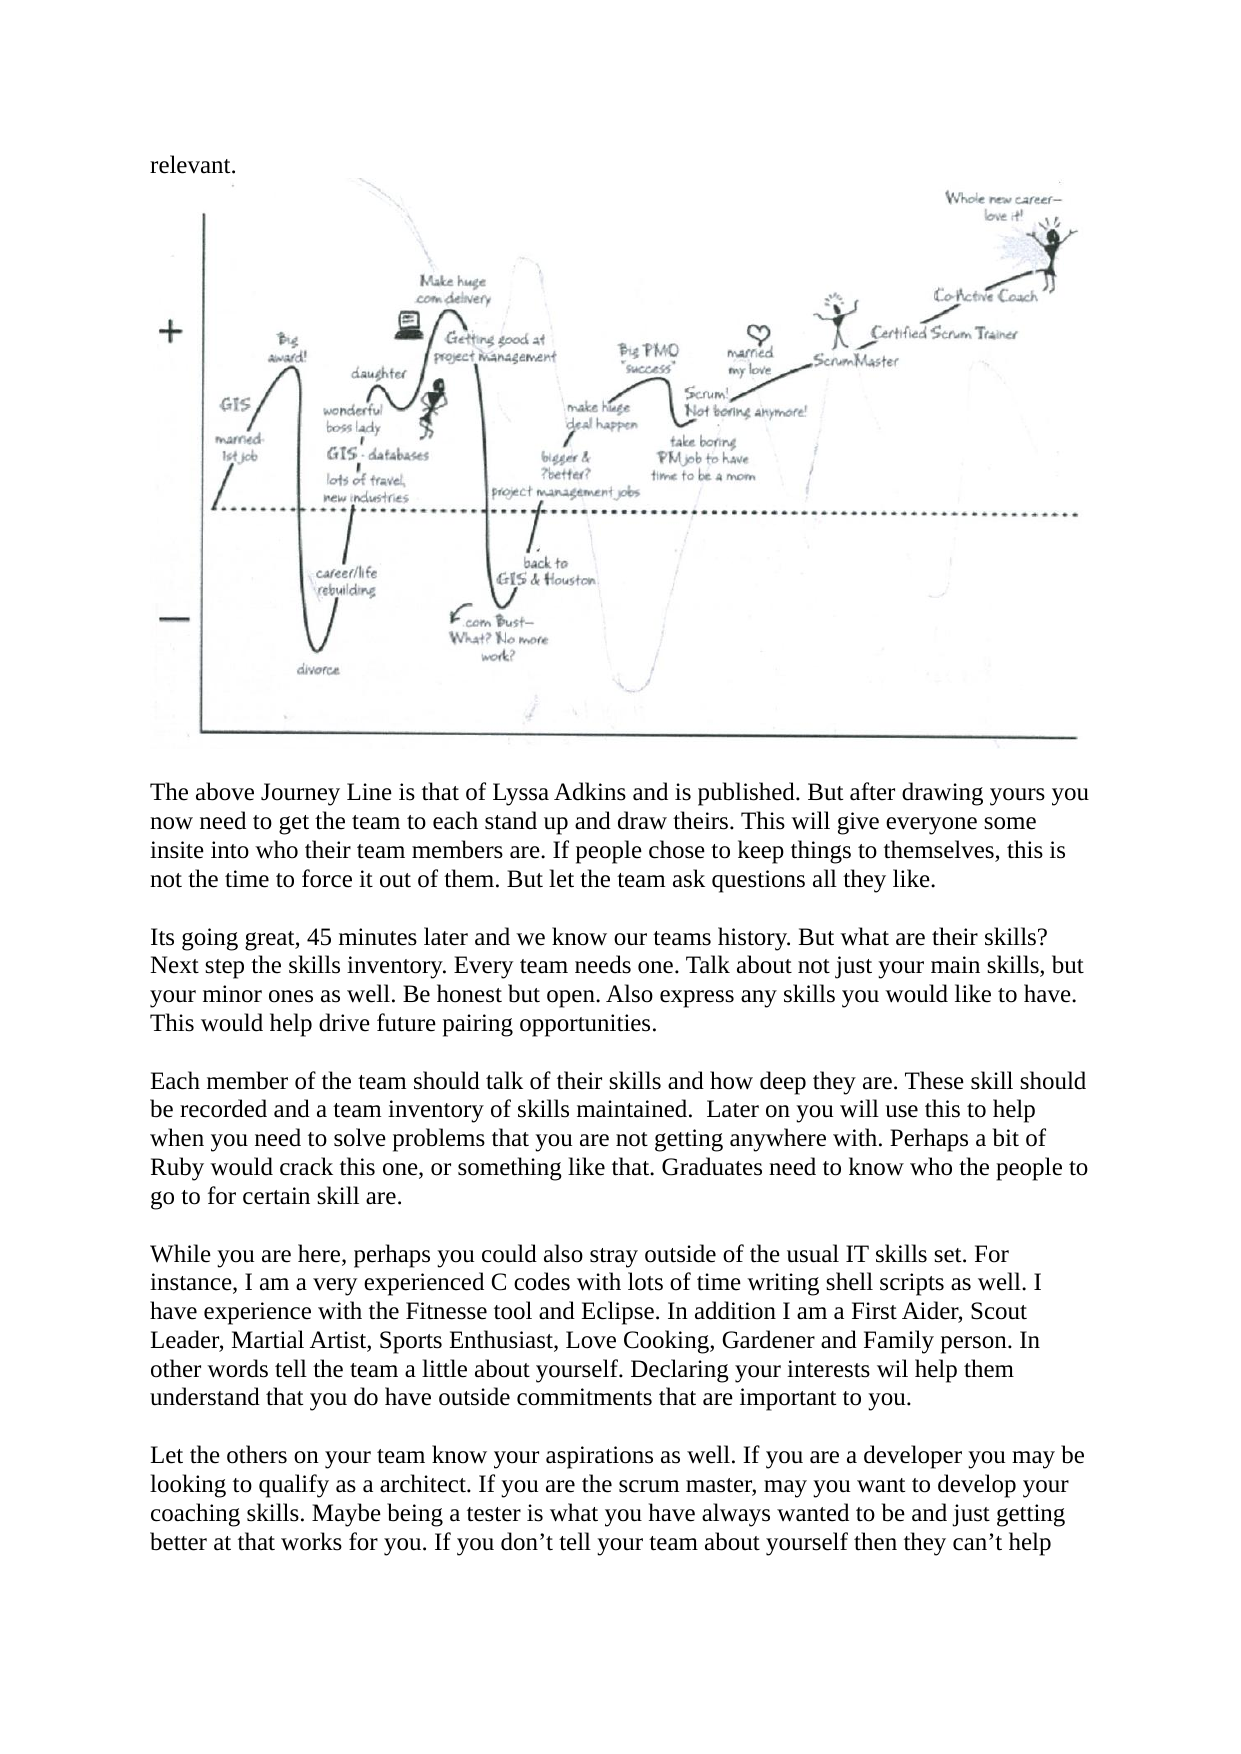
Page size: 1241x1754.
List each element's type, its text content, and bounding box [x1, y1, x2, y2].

text The above Journey Line is that of Lyssa Adkins and is published. But after drawing yours you now need to get the team to each stand up and draw theirs. This will give everyone some insite into who their team members are. If people chose to keep things to themselves, this is not the time to force it out of them. But let the team ask questions all they like. [150, 777, 1090, 892]
text Let the others on your team know your aspirations as well. If you are a developer you may be looking to qualify as a architect. If you are the scrum master, may you want to develop your coaching skills. Maybe being a tester is what you have always wanted to be and just getting better at that works for you. If you don’t tell your team about yourself then they can’t help [150, 1440, 1090, 1555]
text While you are here, perhaps you could also stray outside of the usual IT skills set. For instance, I am a very experienced C codes with lots of time writing shell scripts as well. I have experience with the Fitnesse tool and Eclipse. In addition I am a First Aider, Scout Leader, Martial Artist, Sports Enthusiast, Love Cooking, Gardener and Family person. In other words tell the team a little about yourself. Declaring your interests wil help them understand that you do have outside commitments that are important to you. [150, 1239, 1090, 1411]
text Its going great, 45 minutes later and we know our teams history. But what are their skills? Next step the skills inventory. Every team needs one. Talk about not just your main skills, but your minor ones as well. Be honest but open. Also express any skills you would like to have. This would help drive future pairing opportunities. [150, 922, 1090, 1037]
text Each member of the team should talk of their skills and how deep they are. These skill should be recorded and a team inventory of skills maintained. Later on you will use this to help when you need to solve problems that you are not getting anywhere with. Perhaps a bit of Ruby would crack this one, or something like that. Graduates need to know who the people to go to for certain skill are. [150, 1066, 1090, 1209]
picture [150, 178, 1088, 749]
text relevant. [150, 150, 1090, 748]
